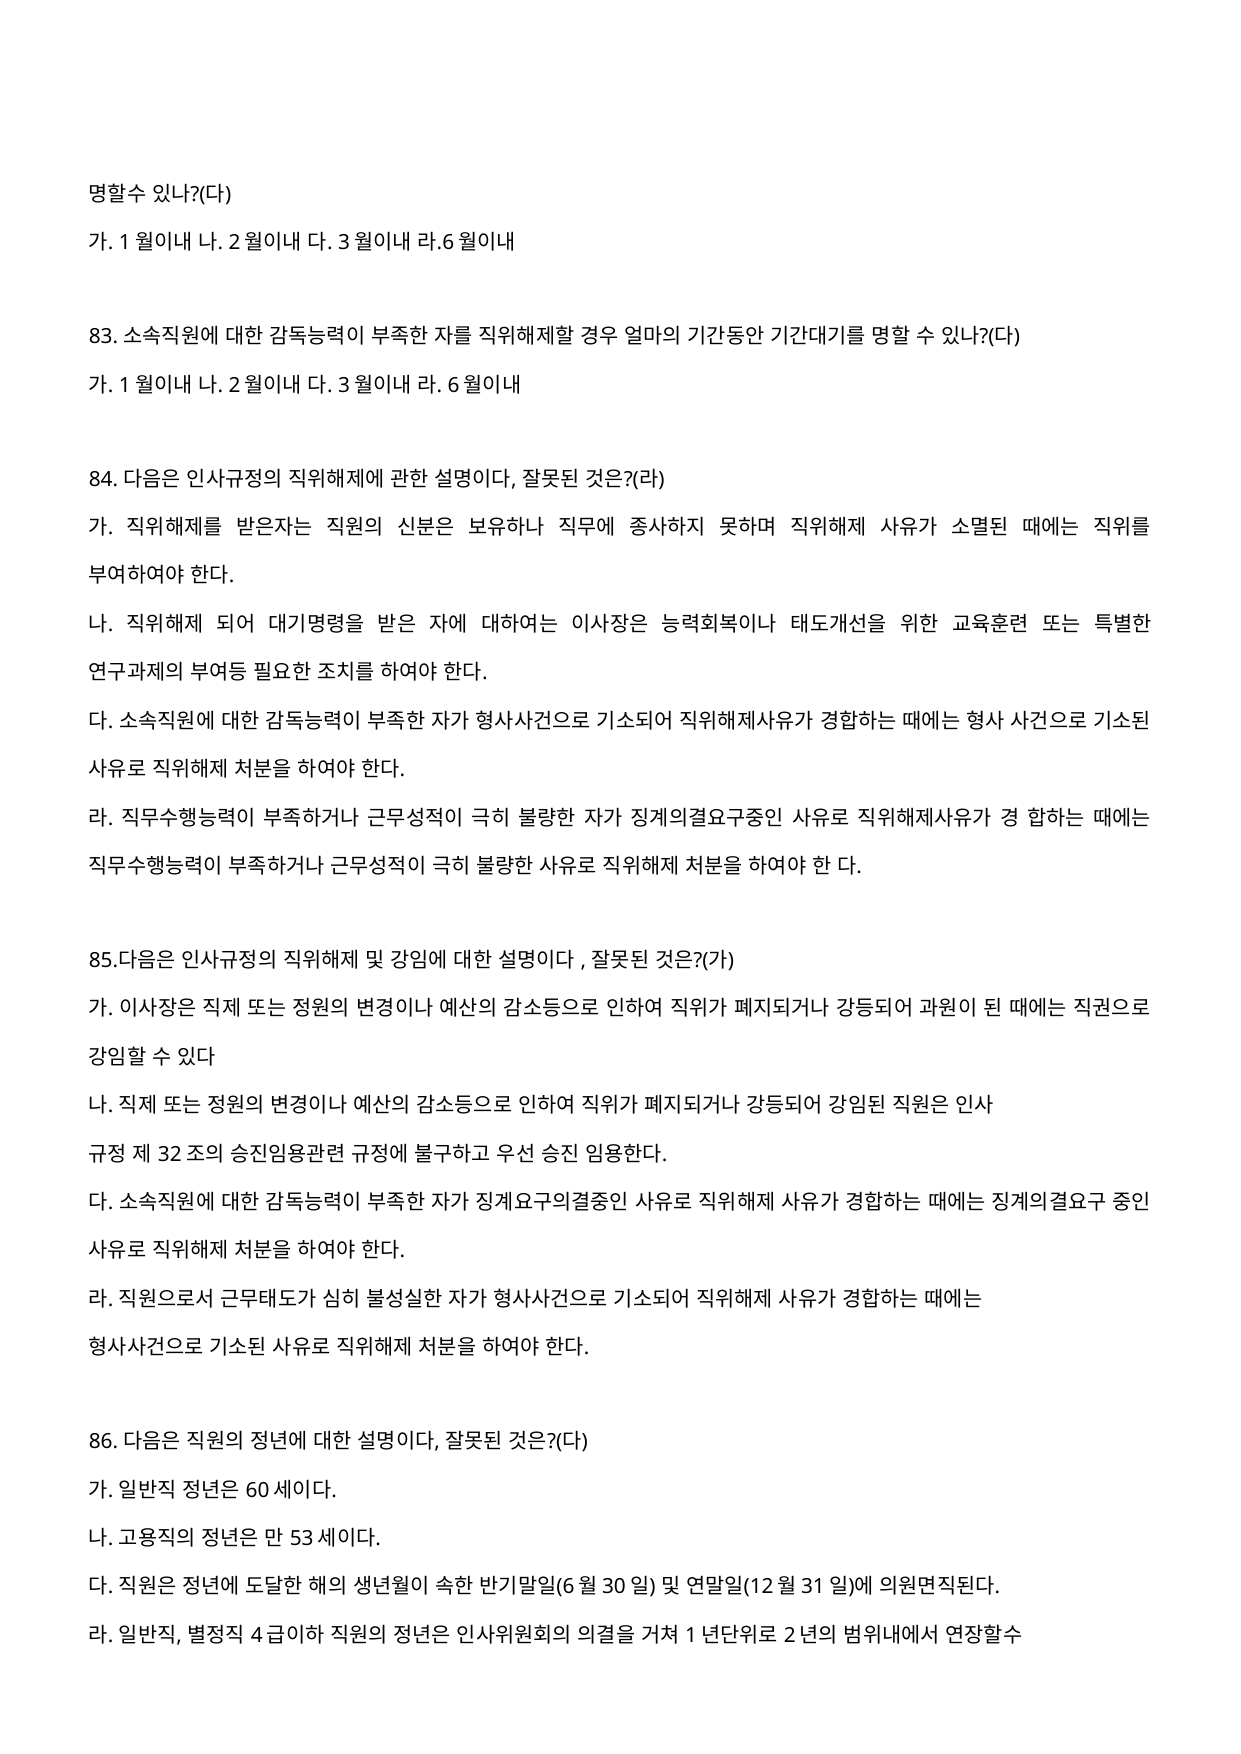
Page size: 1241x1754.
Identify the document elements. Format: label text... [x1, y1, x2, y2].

text 가. 1월이내 나. 2월이내 다. 3월이내 라. 6월이내 [88, 368, 1152, 398]
text 가. 1월이내 나. 2월이내 다. 3월이내 라.6월이내 [88, 226, 1152, 256]
text 형사사건으로 기소된 사유로 직위해제 처분을 하여야 한다. [88, 1331, 1152, 1361]
text 라. 일반직, 별정직 4급이하 직원의 정년은 인사위원회의 의결을 거쳐 1년단위로 2년의 범위내에서 연장할수 [88, 1618, 1152, 1648]
text 83. 소속직원에 대한 감독능력이 부족한 자를 직위해제할 경우 얼마의 기간동안 기간대기를 명할 수 있나?(다) [88, 319, 1152, 350]
text 나. 직위해제 되어 대기명령을 받은 자에 대하여는 이사장은 능력회복이나 태도개선을 위한 교육훈련 또는 특별한 연구과제의 부여등 필요한 조치를 하여야 한다. [88, 607, 1152, 686]
text 나. 직제 또는 정원의 변경이나 예산의 감소등으로 인하여 직위가 폐지되거나 강등되어 강임된 직원은 인사 [88, 1088, 1152, 1119]
text 84. 다음은 인사규정의 직위해제에 관한 설명이다, 잘못된 것은?(라) [88, 462, 1152, 492]
text 나. 고용직의 정년은 만 53세이다. [88, 1521, 1152, 1552]
text 86. 다음은 직원의 정년에 대한 설명이다, 잘못된 것은?(다) [88, 1424, 1152, 1455]
text 라. 직원으로서 근무태도가 심히 불성실한 자가 형사사건으로 기소되어 직위해제 사유가 경합하는 때에는 [88, 1282, 1152, 1312]
text 가. 일반직 정년은 60세이다. [88, 1473, 1152, 1503]
text 다. 소속직원에 대한 감독능력이 부족한 자가 징계요구의결중인 사유로 직위해제 사유가 경합하는 때에는 징계의결요구 중인 사유로 직위해제 처분을 하여야 한다. [88, 1185, 1152, 1264]
text 가. 이사장은 직제 또는 정원의 변경이나 예산의 감소등으로 인하여 직위가 폐지되거나 강등되어 과원이 된 때에는 직권으로 강임할 수 있다 [88, 992, 1152, 1070]
text 명할수 있나?(다) [88, 177, 1152, 207]
text 다. 소속직원에 대한 감독능력이 부족한 자가 형사사건으로 기소되어 직위해제사유가 경합하는 때에는 형사 사건으로 기소된 사유로 직위해제 처분을 하여야 한다. [88, 704, 1152, 783]
text 다. 직원은 정년에 도달한 해의 생년월이 속한 반기말일(6월30일) 및 연말일(12월31일)에 의원면직된다. [88, 1570, 1152, 1600]
text 규정 제 32조의 승진임용관련 규정에 불구하고 우선 승진 임용한다. [88, 1137, 1152, 1167]
text 라. 직무수행능력이 부족하거나 근무성적이 극히 불량한 자가 징계의결요구중인 사유로 직위해제사유가 경 합하는 때에는 직무수행능력이 부족하거나 근무성적이 극히 불량한 사유로 직위해제 처분을 하여야 한 다. [88, 801, 1152, 879]
text 가. 직위해제를 받은자는 직원의 신분은 보유하나 직무에 종사하지 못하며 직위해제 사유가 소멸된 때에는 직위를 부여하여야 한다. [88, 510, 1152, 589]
text 85.다음은 인사규정의 직위해제 및 강임에 대한 설명이다 , 잘못된 것은?(가) [88, 943, 1152, 973]
